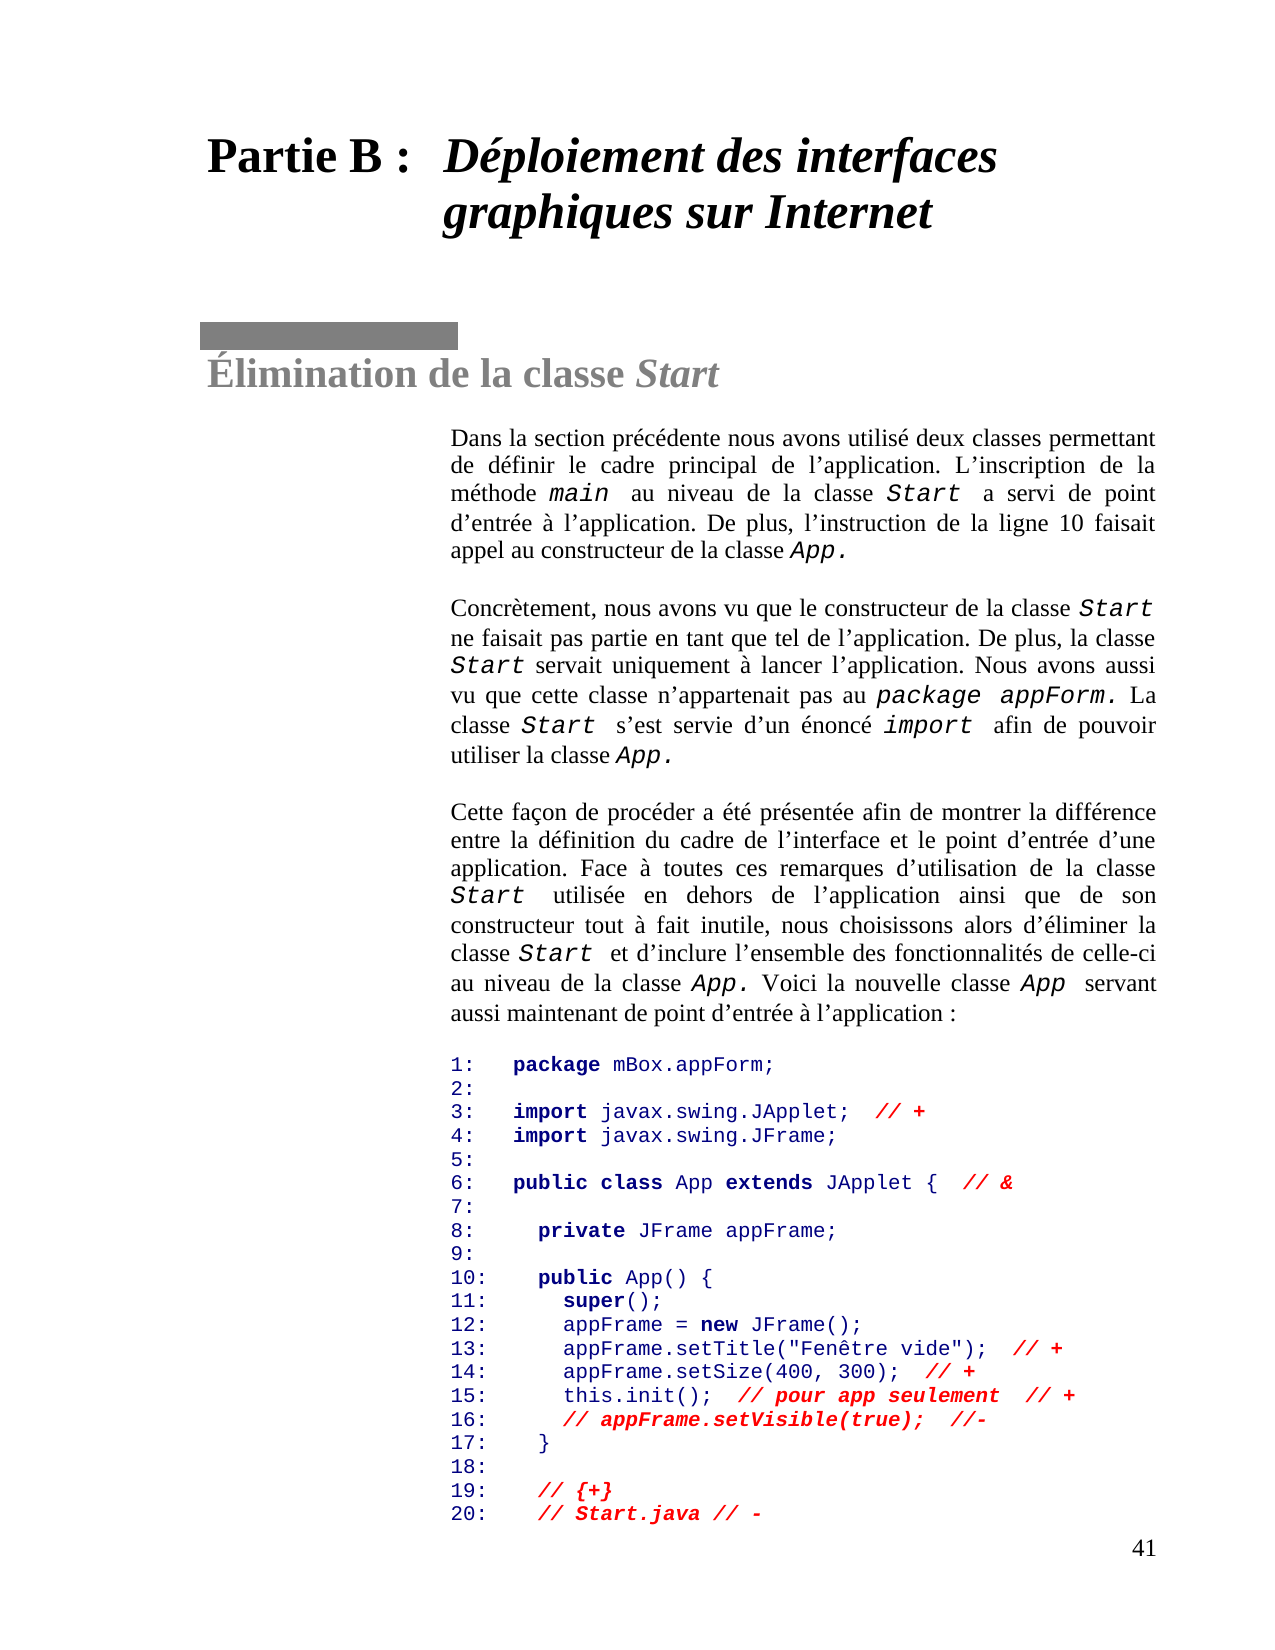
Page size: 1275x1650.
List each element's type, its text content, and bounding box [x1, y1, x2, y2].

table_header 1: package mBox.appForm; 2: 3: import javax.swing.JApplet; // + 4: import javax.swing.JFrame; 5: 6: public class App extends JApplet { // & 7: 8: private JFrame appFrame; 9: 10: public App() { 11: super(); 12: appFrame = new JFrame(); 13: appFrame.setTitle("Fenêtre vide"); // + 14: appFrame.setSize(400, 300); // + 15: this.init(); // pour app seulement // + 16: // appFrame.setVisible(true); //- 17: } 18: 19: // {+} 20: // Start.java // [443, 1054, 1164, 1527]
table_header [200, 1054, 443, 1527]
table_header Cette façon de procéder a été présentée afin de montrer la différence entre la définition du cadre de l’interface et le point d’entrée d’une application. Face à toutes ces remarques d’utilisation de la classe Start utilisée en dehors de l’application ainsi que de son constructeur tout à fait inutile, nous choisissons alors d’éliminer la classe Start et d’inclure l’ensemble des fonctionnalités de celle-ci au niveau de la classe App. Voici la nouvelle classe App servant aussi maintenant de point d’entrée à l’application : [443, 799, 1164, 1026]
table_header [200, 799, 443, 1026]
table_header [200, 322, 458, 350]
table_header [200, 594, 443, 771]
table_header [200, 424, 443, 566]
table_header Dans la section précédente nous avons utilisé deux classes permettant de définir le cadre principal de l’application. L’inscription de la méthode main au niveau de la classe Start a servi de point d’entrée à l’application. De plus, l’instruction de la ligne 10 faisait appel au constructeur de la classe App. [443, 424, 1163, 566]
subtitle Élimination de la classe Start [207, 350, 1157, 396]
text Partie B : Déploiement des interfaces graphiques sur Internet [207, 128, 1157, 239]
table_header Concrètement, nous avons vu que le constructeur de la classe Start ne faisait pas partie en tant que tel de l’application. De plus, la classe Start servait uniquement à lancer l’application. Nous avons aussi vu que cette classe n’appartenait pas au package appForm. La classe Start s’est servie d’un énoncé import afin de pouvoir utiliser la classe App. [443, 594, 1163, 771]
